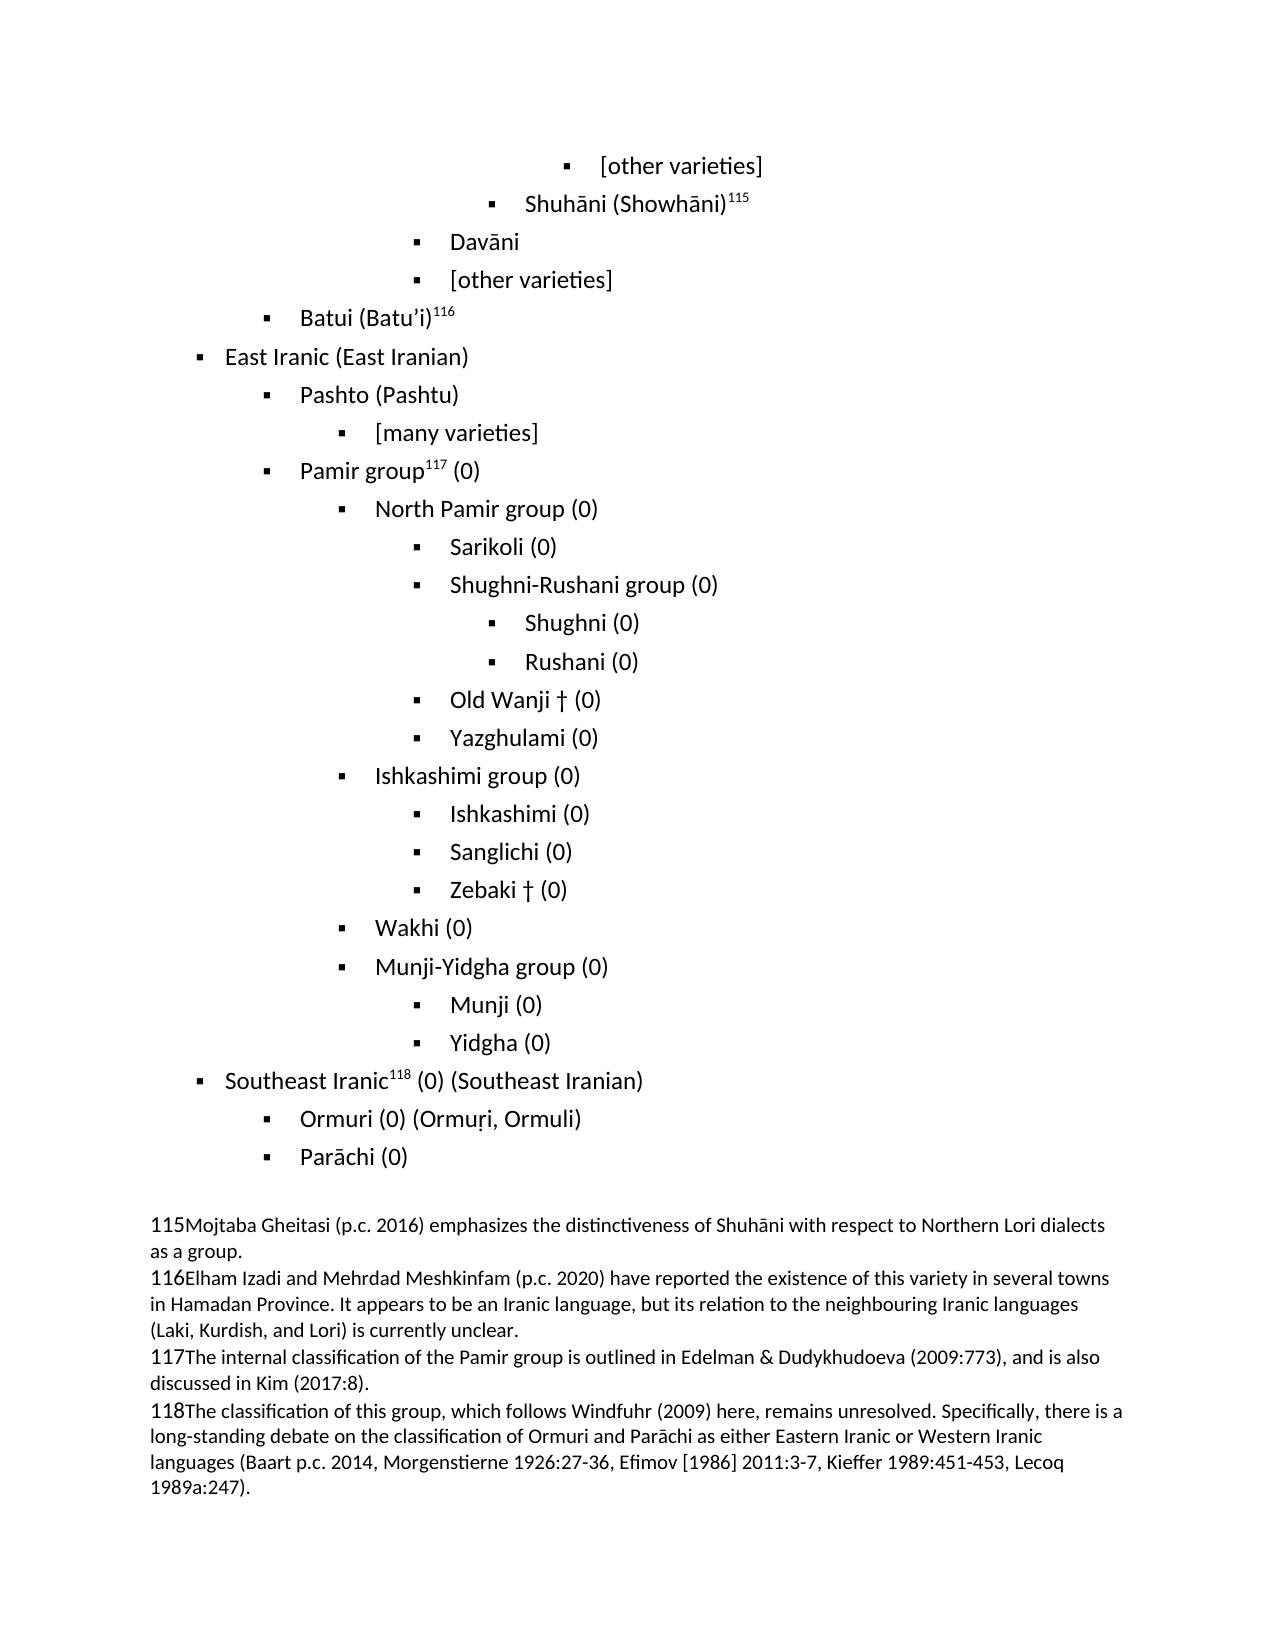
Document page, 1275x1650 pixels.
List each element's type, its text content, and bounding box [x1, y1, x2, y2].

list Southeast Iranic (0) (Southeast Iranian) [195, 1065, 1125, 1096]
list [many varieties] [337, 417, 1125, 447]
list East Iranic (East Iranian) [195, 341, 1125, 371]
list Ormuri (0) (Ormuṛi, Ormuli) [262, 1103, 1125, 1134]
list [other varieties] [562, 150, 1125, 181]
list Ishkashimi (0) [412, 798, 1125, 829]
list Shughni-Rushani group (0) [412, 569, 1125, 600]
list Batui (Batu’i) [262, 302, 1125, 333]
list Davāni [412, 226, 1125, 257]
list Yidgha (0) [412, 1027, 1125, 1057]
list Ishkashimi group (0) [337, 760, 1125, 791]
list Shughni (0) [487, 607, 1125, 638]
list Mojtaba Gheitasi (p.c. 2016) emphasizes the distinctiveness of Shuhāni with respect to Northern Lori dialects as a group. [150, 1210, 1125, 1263]
list Parāchi (0) [262, 1141, 1125, 1172]
list Yazghulami (0) [412, 722, 1125, 752]
list Munji-Yidgha group (0) [337, 951, 1125, 981]
list North Pamir group (0) [337, 493, 1125, 524]
list Wakhi (0) [337, 912, 1125, 943]
list Elham Izadi and Mehrdad Meshkinfam (p.c. 2020) have reported the existence of this variety in several towns in Hamadan Province. It appears to be an Iranic language, but its relation to the neighbouring Iranic languages (Laki, Kurdish, and Lori) is currently unclear. [150, 1263, 1125, 1342]
list The classification of this group, which follows Windfuhr (2009) here, remains unresolved. Specifically, there is a long-standing debate on the classification of Ormuri and Parāchi as either Eastern Iranic or Western Iranic languages (Baart p.c. 2014, Morgenstierne 1926:27-36, Efimov [1986] 2011:3-7, Kieffer 1989:451-453, Lecoq 1989a:247). [150, 1396, 1125, 1500]
list Rushani (0) [487, 646, 1125, 676]
list Sanglichi (0) [412, 836, 1125, 867]
list The internal classification of the Pamir group is outlined in Edelman & Dudykhudoeva (2009:773), and is also discussed in Kim (2017:8). [150, 1342, 1125, 1396]
list Old Wanji † (0) [412, 684, 1125, 714]
list Sarikoli (0) [412, 531, 1125, 562]
list Munji (0) [412, 989, 1125, 1019]
list Pamir group (0) [262, 455, 1125, 486]
list Pashto (Pashtu) [262, 379, 1125, 409]
list [other varieties] [412, 264, 1125, 295]
list Zebaki † (0) [412, 874, 1125, 905]
list Shuhāni (Showhāni) [487, 188, 1125, 219]
